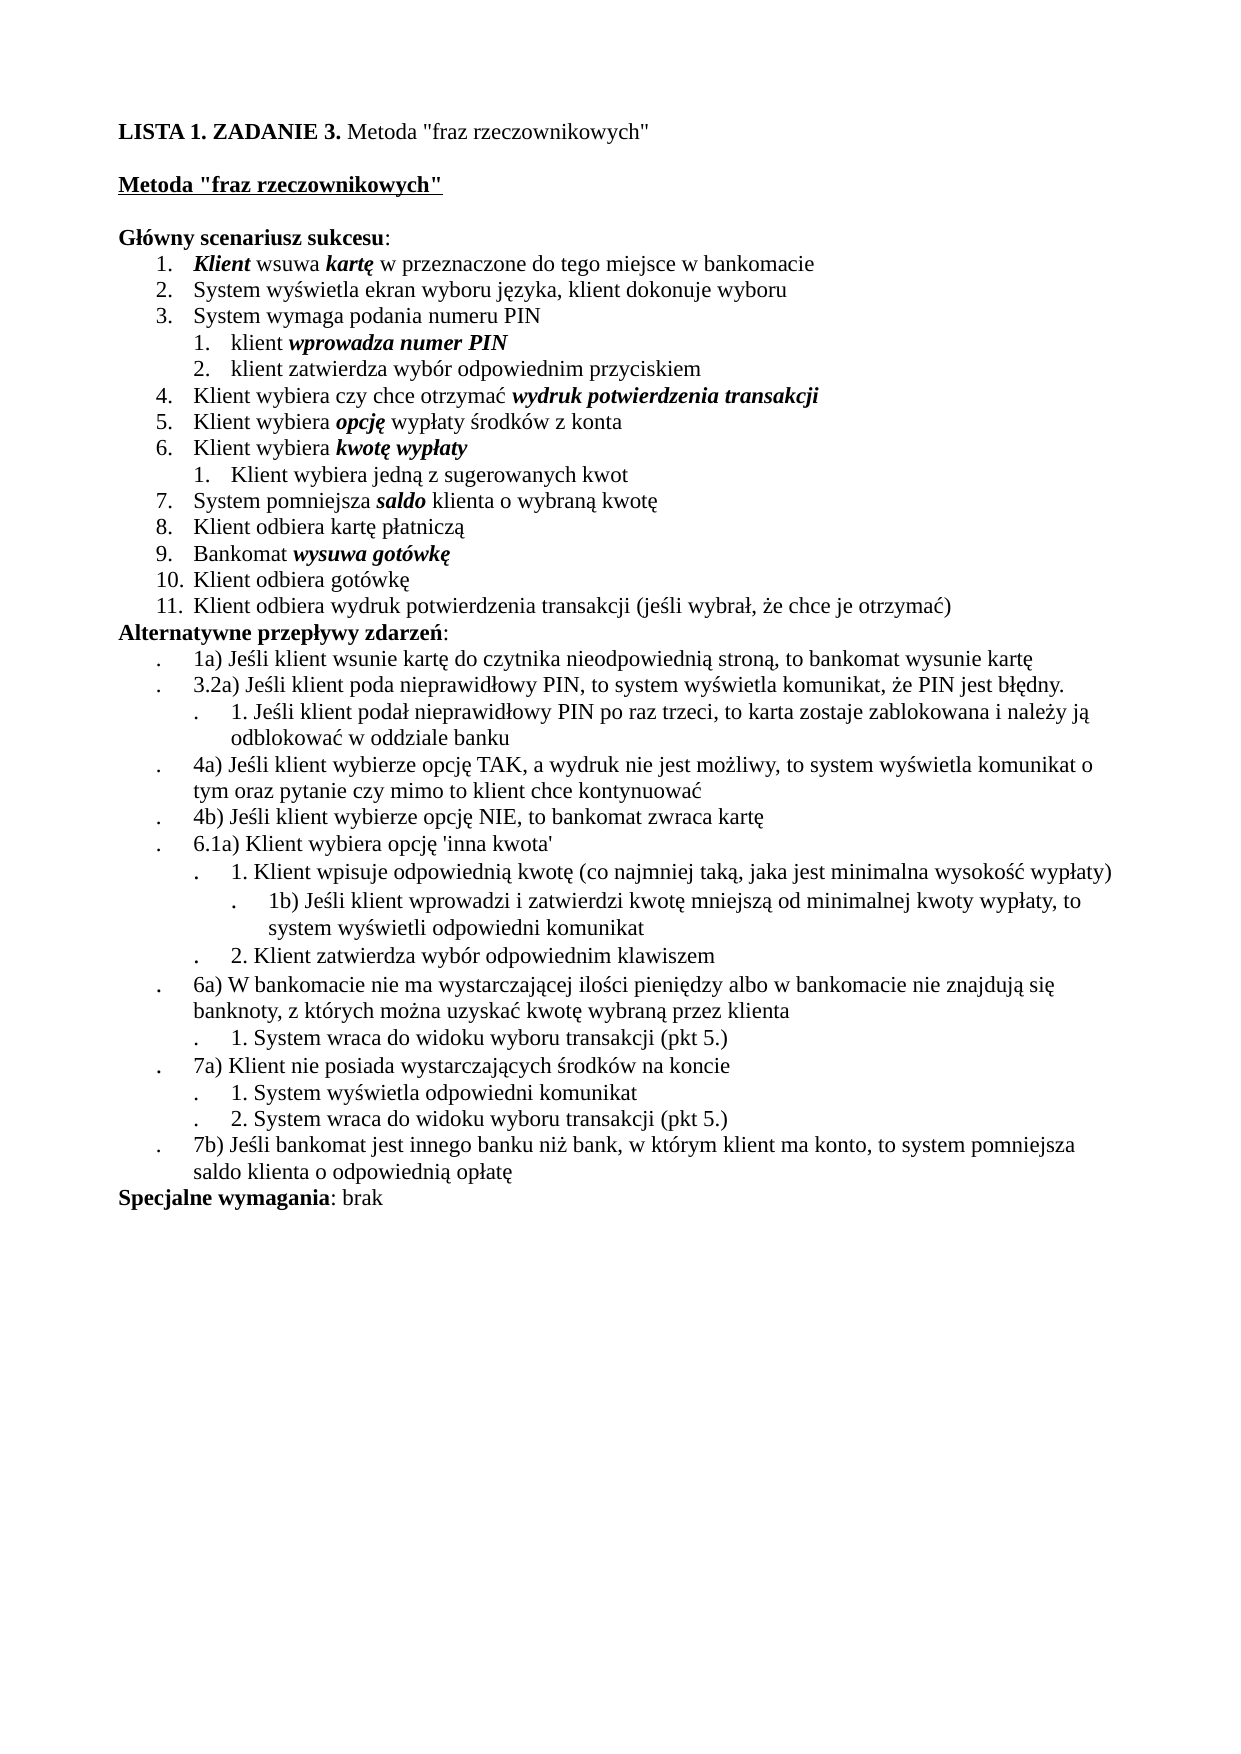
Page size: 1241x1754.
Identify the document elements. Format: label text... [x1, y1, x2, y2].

list Klient wybiera kwotę wypłaty [156, 434, 1122, 461]
text LISTA 1. ZADANIE 3. Metoda "fraz rzeczownikowych" [118, 118, 1122, 144]
list System wyświetla ekran wyboru języka, klient dokonuje wyboru [156, 276, 1122, 303]
list System wymaga podania numeru PIN [156, 303, 1122, 329]
list 6.1a) Klient wybiera opcję 'inna kwota' [156, 830, 1122, 856]
list Klient odbiera wydruk potwierdzenia transakcji (jeśli wybrał, że chce je otrzymać) [156, 592, 1122, 619]
list 2. Klient zatwierdza wybór odpowiednim klawiszem [193, 940, 1122, 969]
list 1. System wraca do widoku wyboru transakcji (pkt 5.) [193, 1024, 1122, 1050]
list 2. System wraca do widoku wyboru transakcji (pkt 5.) [193, 1105, 1122, 1132]
list 1. Jeśli klient podał nieprawidłowy PIN po raz trzeci, to karta zostaje zablokowana i należy ją odblokować w oddziale banku [193, 698, 1122, 751]
list Klient wybiera czy chce otrzymać wydruk potwierdzenia transakcji [156, 382, 1122, 408]
list 1. System wyświetla odpowiedni komunikat [193, 1079, 1122, 1105]
list Klient odbiera kartę płatniczą [156, 513, 1122, 540]
list 6a) W bankomacie nie ma wystarczającej ilości pieniędzy albo w bankomacie nie znajdują się banknoty, z których można uzyskać kwotę wybraną przez klienta [156, 969, 1122, 1024]
list 3.2a) Jeśli klient poda nieprawidłowy PIN, to system wyświetla komunikat, że PIN jest błędny. [156, 672, 1122, 698]
list klient zatwierdza wybór odpowiednim przyciskiem [193, 355, 1122, 382]
list 4a) Jeśli klient wybierze opcję TAK, a wydruk nie jest możliwy, to system wyświetla komunikat o tym oraz pytanie czy mimo to klient chce kontynuować [156, 751, 1122, 803]
text Główny scenariusz sukcesu: [118, 223, 1122, 250]
list Klient odbiera gotówkę [156, 566, 1122, 592]
list Bankomat wysuwa gotówkę [156, 540, 1122, 566]
list Klient wsuwa kartę w przeznaczone do tego miejsce w bankomacie [156, 250, 1122, 276]
list 7a) Klient nie posiada wystarczających środków na koncie [156, 1050, 1122, 1079]
list 7b) Jeśli bankomat jest innego banku niż bank, w którym klient ma konto, to system pomniejsza saldo klienta o odpowiednią opłatę [156, 1132, 1122, 1184]
list 1a) Jeśli klient wsunie kartę do czytnika nieodpowiednią stroną, to bankomat wysunie kartę [156, 645, 1122, 672]
list klient wprowadza numer PIN [193, 329, 1122, 355]
list 1. Klient wpisuje odpowiednią kwotę (co najmniej taką, jaka jest minimalna wysokość wypłaty) [193, 856, 1122, 885]
text Metoda "fraz rzeczownikowych" [118, 171, 1122, 197]
list System pomniejsza saldo klienta o wybraną kwotę [156, 487, 1122, 513]
list 4b) Jeśli klient wybierze opcję NIE, to bankomat zwraca kartę [156, 803, 1122, 830]
list Klient wybiera jedną z sugerowanych kwot [193, 461, 1122, 487]
text Specjalne wymagania: brak [118, 1184, 1122, 1211]
list Klient wybiera opcję wypłaty środków z konta [156, 408, 1122, 434]
list 1b) Jeśli klient wprowadzi i zatwierdzi kwotę mniejszą od minimalnej kwoty wypłaty, to system wyświetli odpowiedni komunikat [231, 885, 1122, 940]
text Alternatywne przepływy zdarzeń: [118, 619, 1122, 645]
